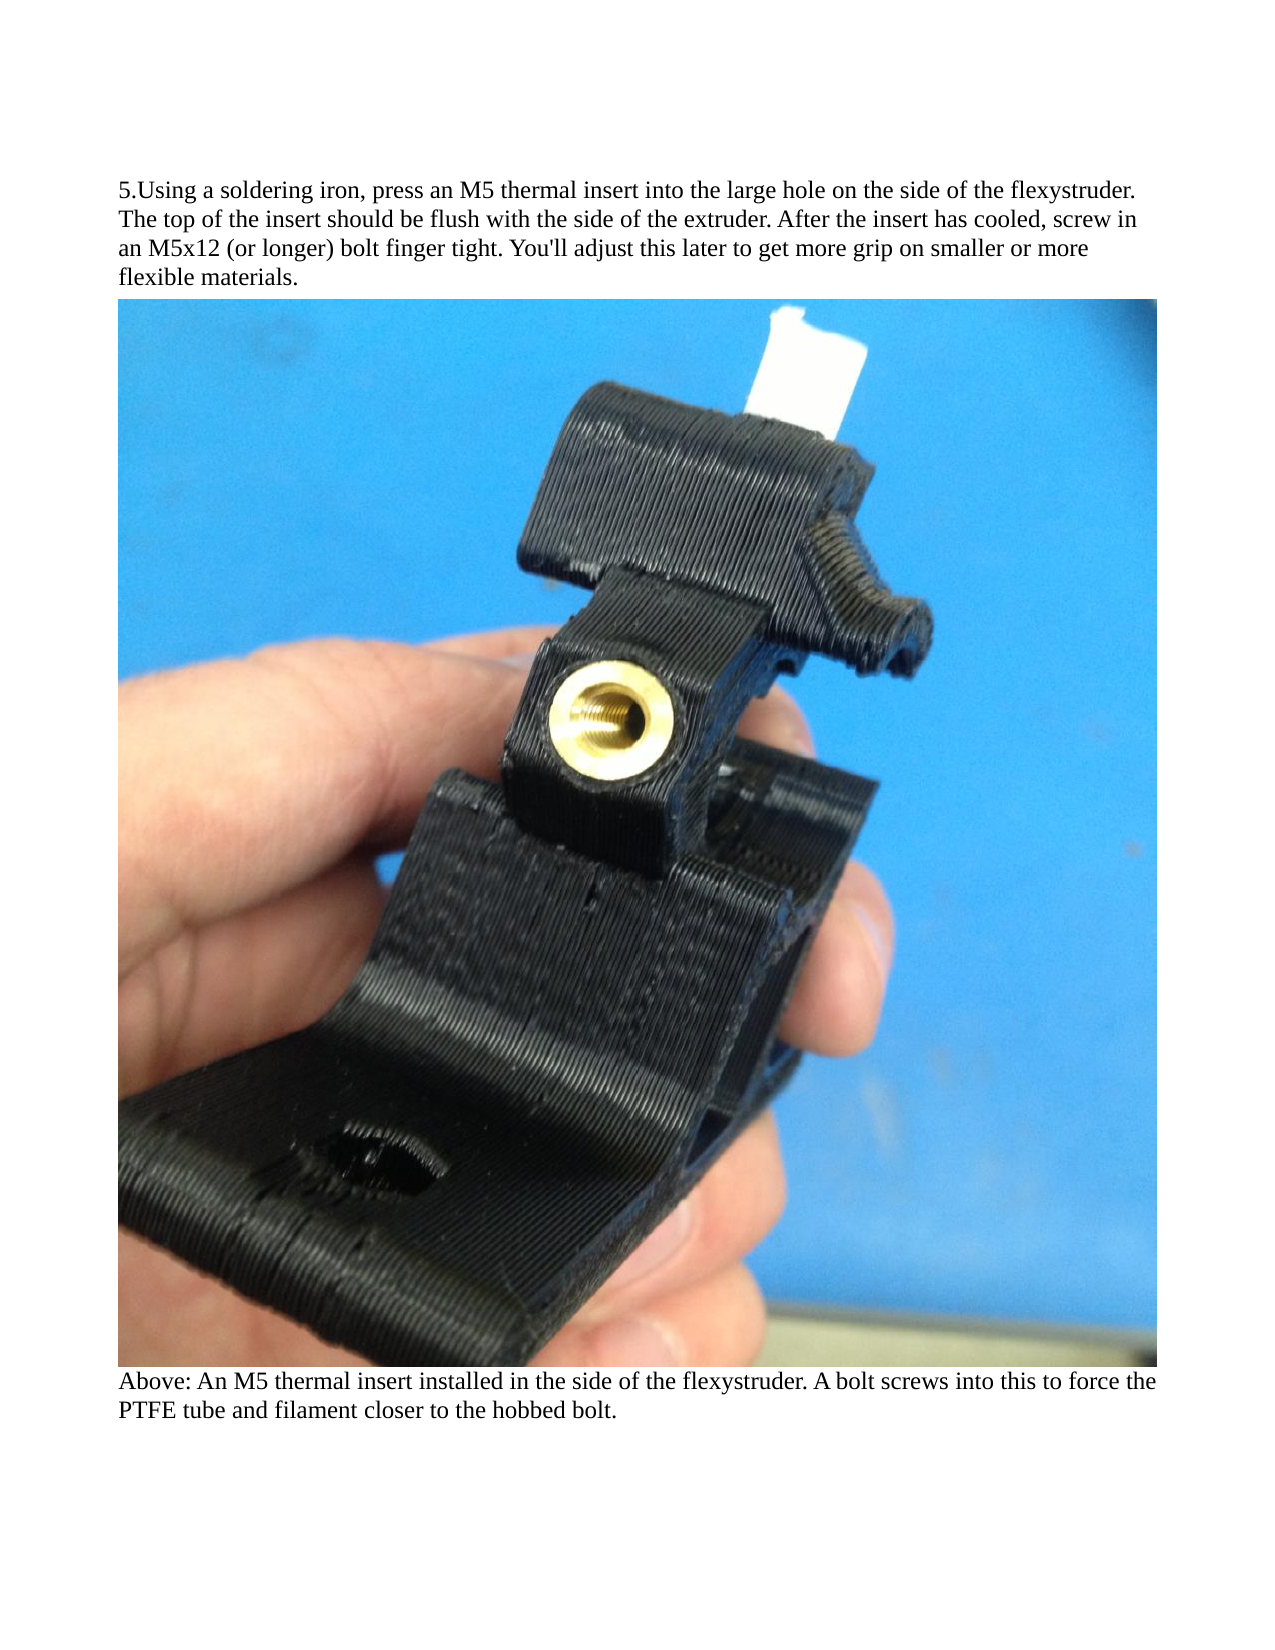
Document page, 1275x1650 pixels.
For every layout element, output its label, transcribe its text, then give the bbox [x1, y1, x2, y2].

text Above: An M5 thermal insert installed in the side of the flexystruder. A bolt screws into this to force the PTFE tube and filament closer to the hobbed bolt. [118, 1367, 1157, 1424]
picture [118, 299, 1157, 1367]
list Using a soldering iron, press an M5 thermal insert into the large hole on the side of the flexystruder. The top of the insert should be flush with the side of the extruder. After the insert has cooled, screw in an M5x12 (or longer) bolt finger tight. You'll adjust this later to get more grip on smaller or more flexible materials. [118, 176, 1157, 291]
text [118, 291, 1157, 299]
